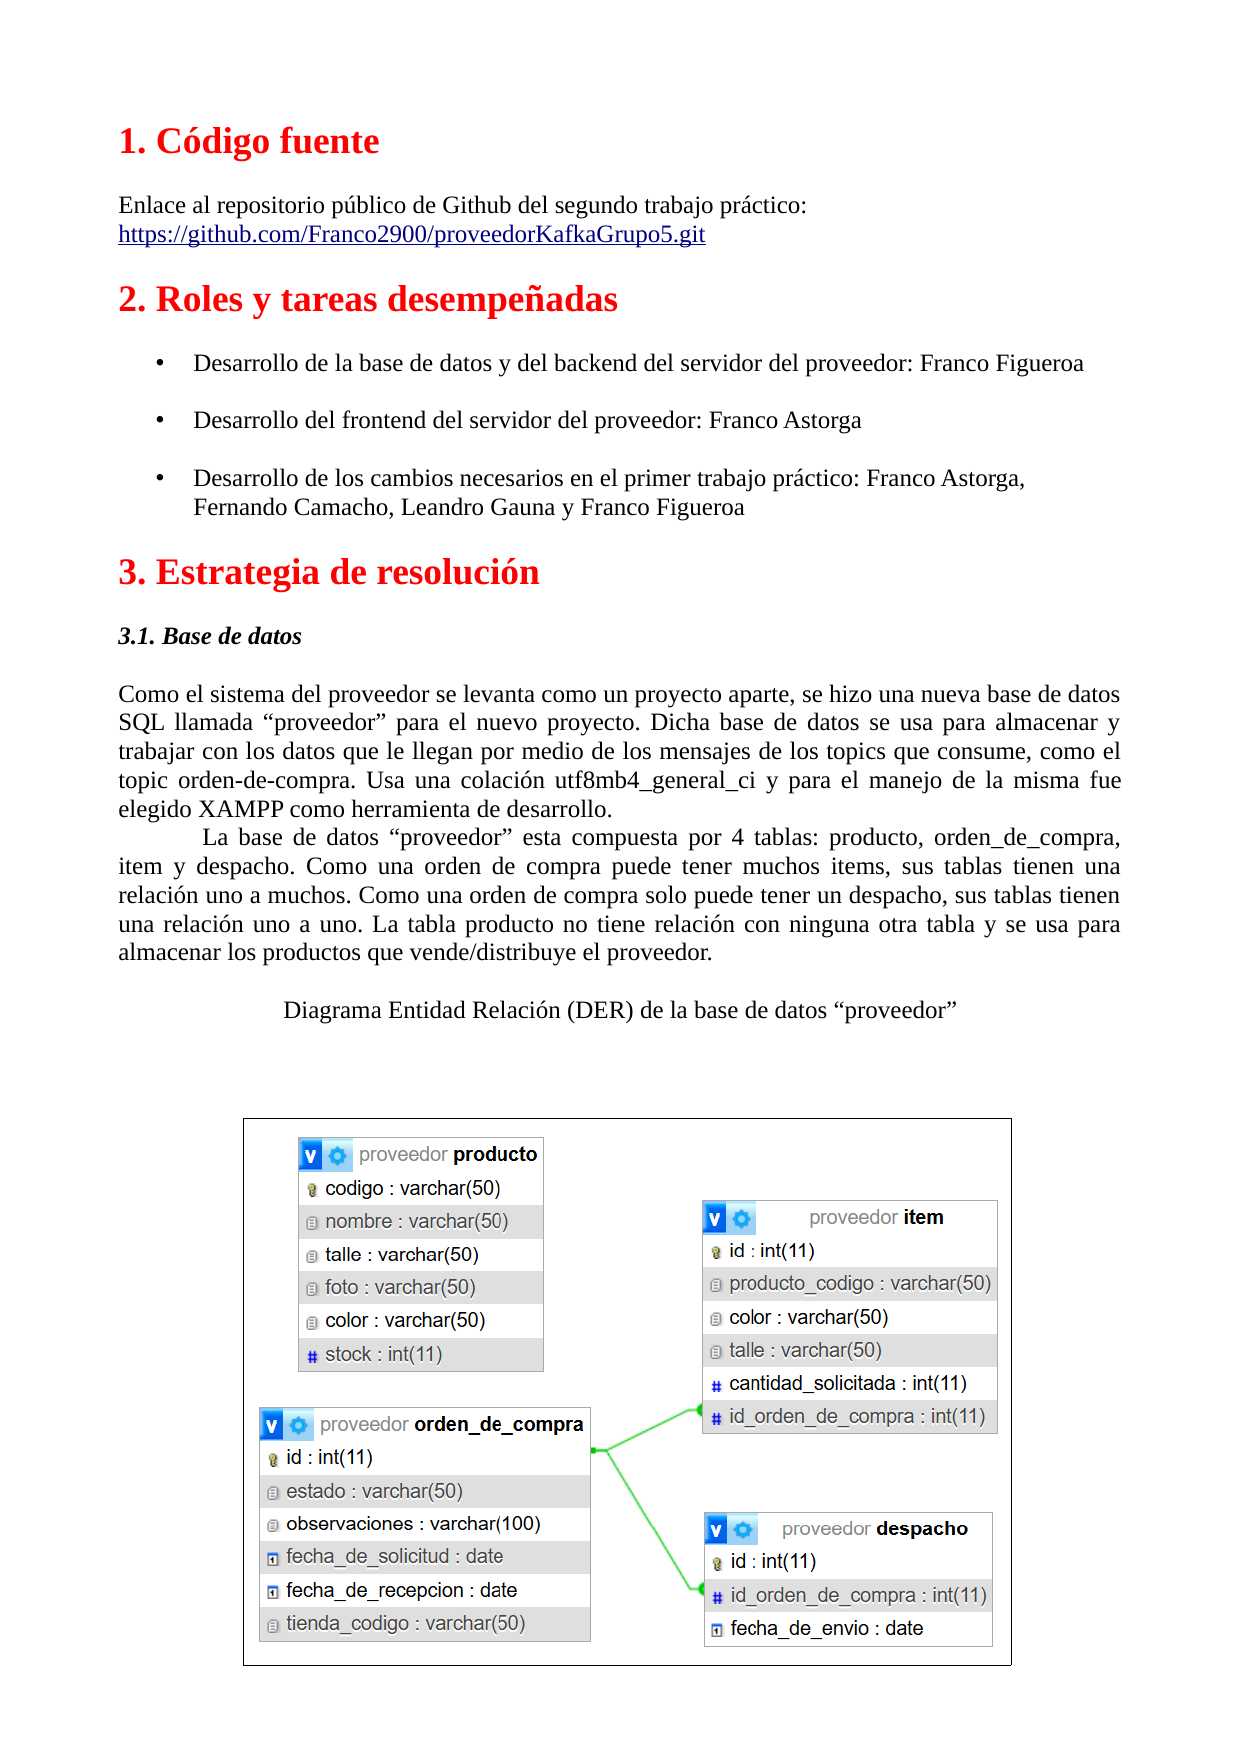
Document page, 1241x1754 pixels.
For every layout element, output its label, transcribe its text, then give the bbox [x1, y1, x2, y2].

list Desarrollo de la base de datos y del backend del servidor del proveedor: Franco Figueroa [156, 348, 1122, 377]
text Como el sistema del proveedor se levanta como un proyecto aparte, se hizo una nueva base de datos SQL llamada “proveedor” para el nuevo proyecto. Dicha base de datos se usa para almacenar y trabajar con los datos que le llegan por medio de los mensajes de los topics que consume, como el topic orden-de-compra. Usa una colación utf8mb4_general_ci y para el manejo de la misma fue elegido XAMPP como herramienta de desarrollo. [118, 679, 1122, 822]
picture [246, 1120, 1008, 1662]
text La base de datos “proveedor” esta compuesta por 4 tablas: producto, orden_de_compra, item y despacho. Como una orden de compra puede tener muchos items, sus tablas tienen una relación uno a muchos. Como una orden de compra solo puede tener un despacho, sus tablas tienen una relación uno a uno. La tabla producto no tiene relación con ninguna otra tabla y se usa para almacenar los productos que vende/distribuye el proveedor. [118, 822, 1122, 966]
text Diagrama Entidad Relación (DER) de la base de datos “proveedor” [118, 995, 1122, 1024]
list Desarrollo de los cambios necesarios en el primer trabajo práctico: Franco Astorga, Fernando Camacho, Leandro Gauna y Franco Figueroa [156, 463, 1122, 521]
text 3.1. Base de datos [118, 621, 1122, 650]
text 3. Estrategia de resolución [118, 549, 1122, 592]
text 2. Roles y tareas desempeñadas [118, 276, 1122, 319]
list Desarrollo del frontend del servidor del proveedor: Franco Astorga [156, 406, 1122, 434]
text Enlace al repositorio público de Github del segundo trabajo práctico: https://github.com/Franco2900/proveedorKafkaGrupo5.git [118, 190, 1122, 247]
text 1. Código fuente [118, 118, 1122, 161]
